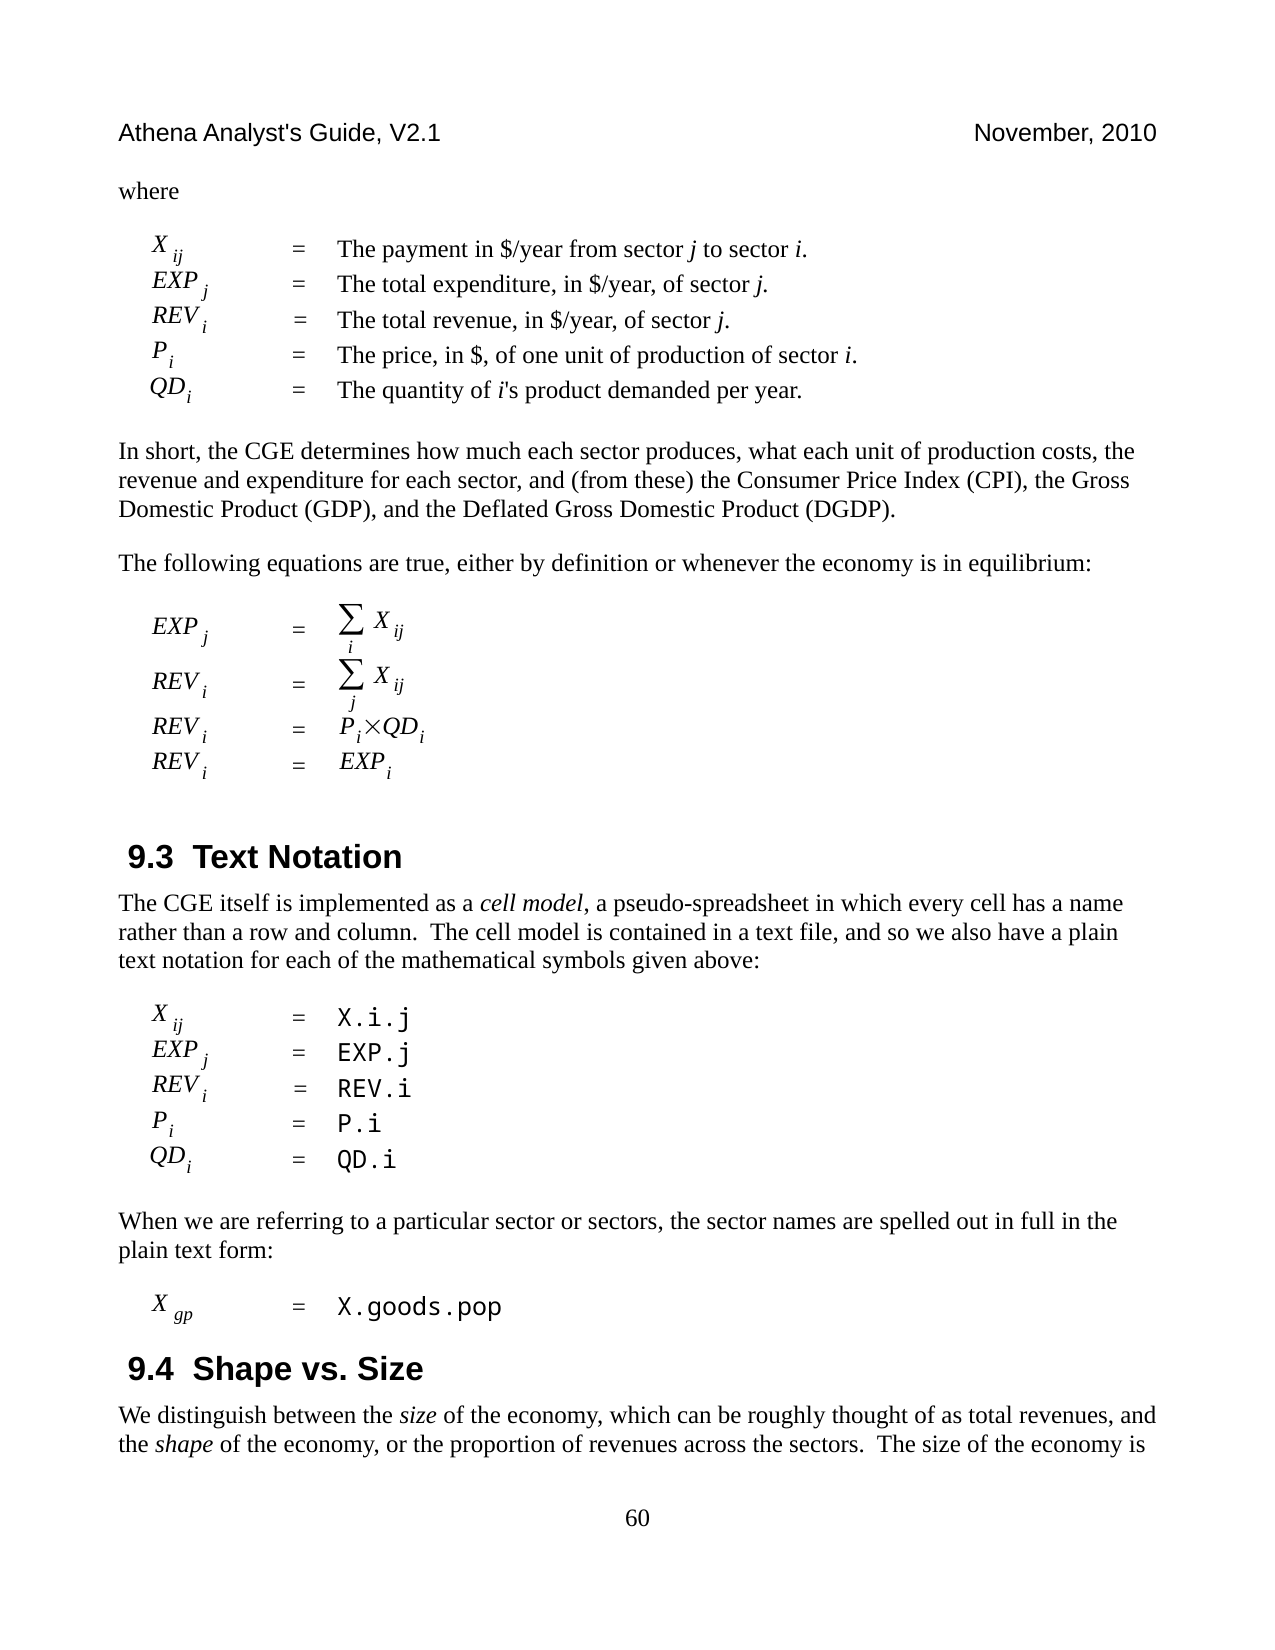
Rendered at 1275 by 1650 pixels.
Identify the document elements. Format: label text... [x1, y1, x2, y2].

text where [118, 176, 1157, 205]
text = [149, 712, 1157, 748]
subtitle Text Notation [118, 837, 1157, 875]
text = The payment in $/year from sector j to sector i. [149, 231, 1157, 266]
text = REV.i [149, 1071, 1157, 1106]
text = The total expenditure, in $/year, of sector j. [149, 266, 1157, 301]
text = X.goods.pop [149, 1289, 1157, 1324]
text We distinguish between the size of the economy, which can be roughly thought of as total revenues, and the shape of the economy, or the proportion of revenues across the sectors. The size of the economy is [118, 1400, 1157, 1458]
text = [149, 748, 1157, 783]
text = P.i [149, 1106, 1157, 1142]
text In short, the CGE determines how much each sector produces, what each unit of production costs, the revenue and expenditure for each sector, and (from these) the Consumer Price Index (CPI), the Gross Domestic Product (GDP), and the Deflated Gross Domestic Product (DGDP). [118, 436, 1157, 523]
text When we are referring to a particular sector or sectors, the sector names are spelled out in full in the plain text form: [118, 1206, 1157, 1263]
text = [149, 657, 1157, 712]
text = The total revenue, in $/year, of sector j. [149, 301, 1157, 337]
text The following equations are true, either by definition or whenever the economy is in equilibrium: [118, 548, 1157, 577]
text = EXP.j [149, 1035, 1157, 1071]
text = The quantity of i's product demanded per year. [149, 372, 1157, 408]
text = QD.i [149, 1142, 1157, 1177]
text = [149, 602, 1157, 657]
text = The price, in $, of one unit of production of sector i. [149, 337, 1157, 372]
text = X.i.j [149, 999, 1157, 1035]
subtitle Shape vs. Size [118, 1349, 1157, 1388]
text The CGE itself is implemented as a cell model, a pseudo-spreadsheet in which every cell has a name rather than a row and column. The cell model is contained in a text file, and so we also have a plain text notation for each of the mathematical symbols given above: [118, 888, 1157, 974]
